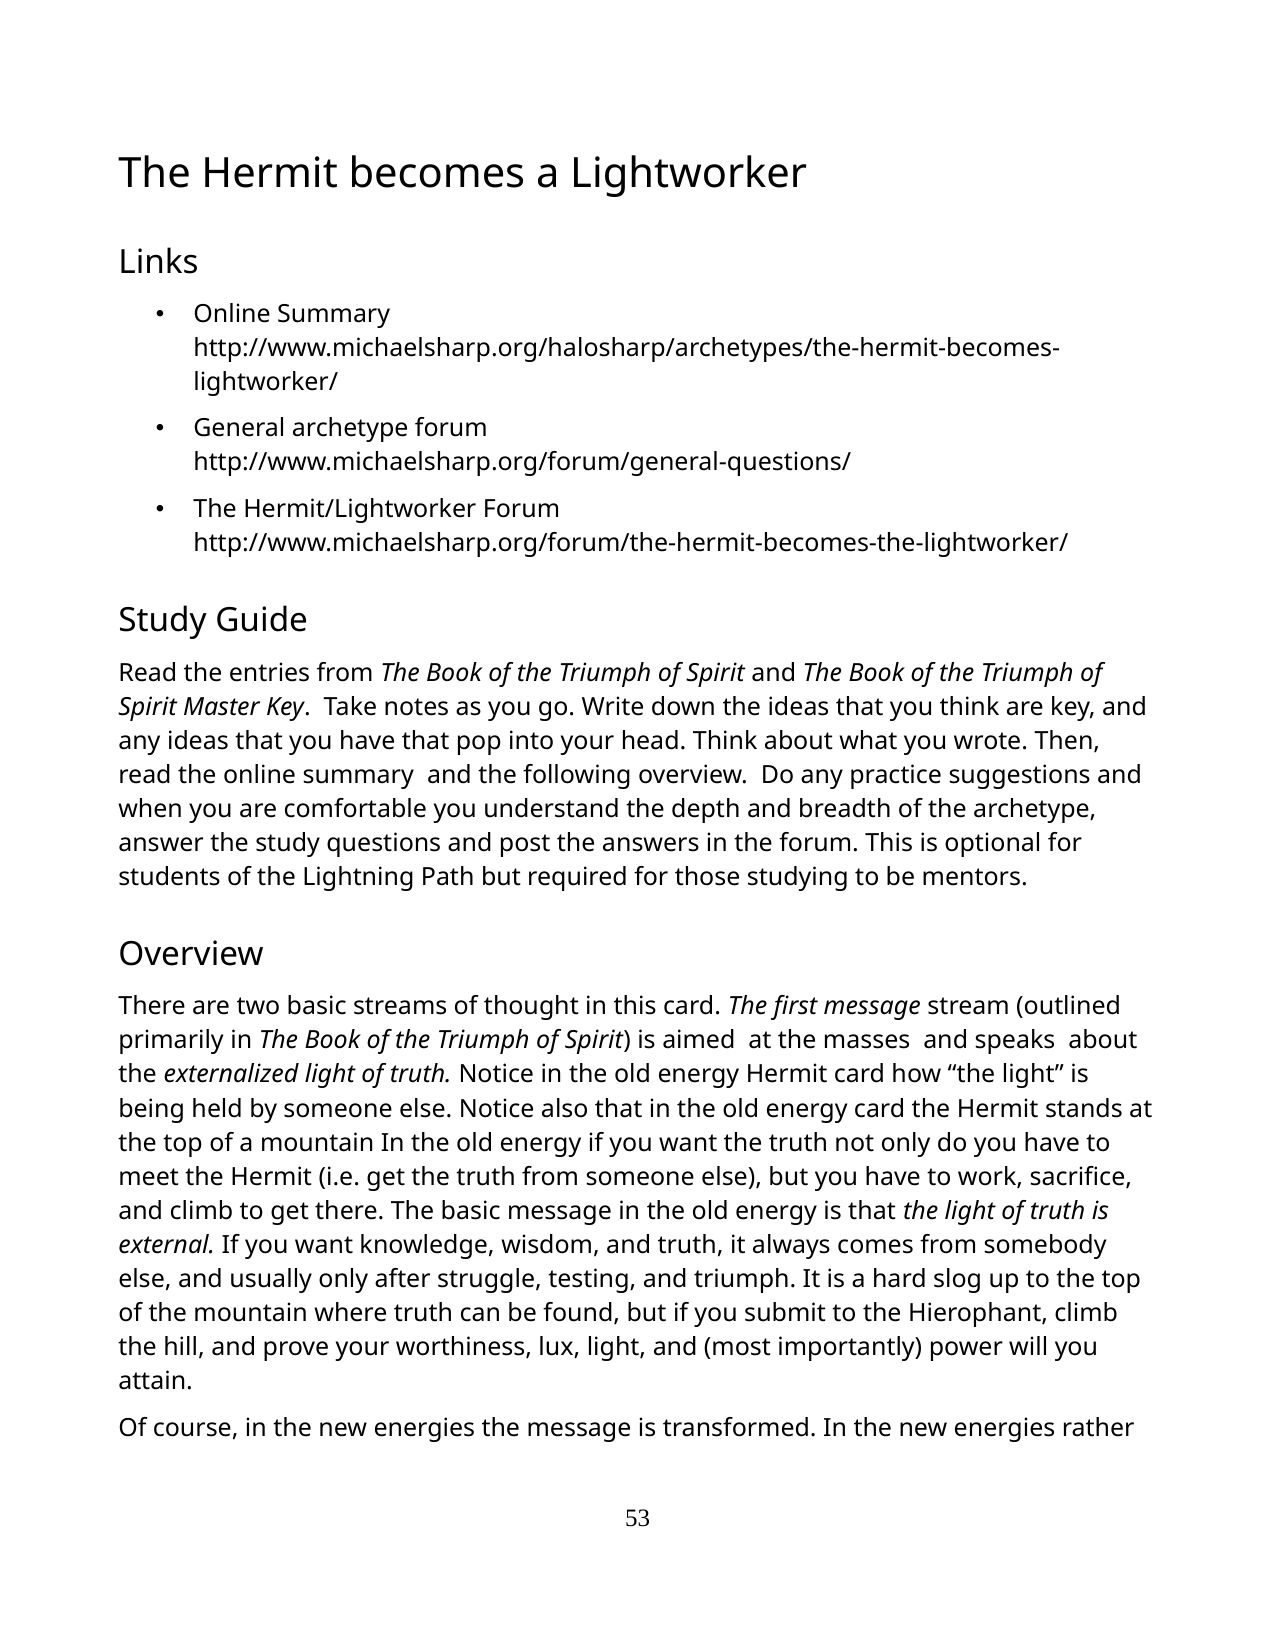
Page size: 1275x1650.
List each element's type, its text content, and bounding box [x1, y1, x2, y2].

subtitle Links [118, 237, 1157, 283]
list General archetype forum http://www.michaelsharp.org/forum/general-questions/ [156, 410, 1157, 478]
text Of course, in the new energies the message is transformed. In the new energies rather [118, 1409, 1157, 1443]
text Read the entries from The Book of the Triumph of Spirit and The Book of the Triumph of Spirit Master Key. Take notes as you go. Write down the ideas that you think are key, and any ideas that you have that pop into your head. Think about what you wrote. Then, read the online summary and the following overview. Do any practice suggestions and when you are comfortable you understand the depth and breadth of the archetype, answer the study questions and post the answers in the forum. This is optional for students of the Lightning Path but required for those studying to be mentors. [118, 654, 1157, 893]
subtitle Study Guide [118, 596, 1157, 642]
list Online Summary http://www.michaelsharp.org/halosharp/archetypes/the-hermit-becomes-lightworker/ [156, 295, 1157, 397]
text There are two basic streams of thought in this card. The first message stream (outlined primarily in The Book of the Triumph of Spirit) is aimed at the masses and speaks about the externalized light of truth. Notice in the old energy Hermit card how “the light” is being held by someone else. Notice also that in the old energy card the Hermit stands at the top of a mountain In the old energy if you want the truth not only do you have to meet the Hermit (i.e. get the truth from someone else), but you have to work, sacrifice, and climb to get there. The basic message in the old energy is that the light of truth is external. If you want knowledge, wisdom, and truth, it always comes from somebody else, and usually only after struggle, testing, and triumph. It is a hard slog up to the top of the mountain where truth can be found, but if you submit to the Hierophant, climb the hill, and prove your worthiness, lux, light, and (most importantly) power will you attain. [118, 988, 1157, 1397]
subtitle Overview [118, 930, 1157, 976]
list The Hermit/Lightworker Forum http://www.michaelsharp.org/forum/the-hermit-becomes-the-lightworker/ [156, 491, 1157, 559]
subtitle The Hermit becomes a Lightworker [118, 143, 1157, 200]
